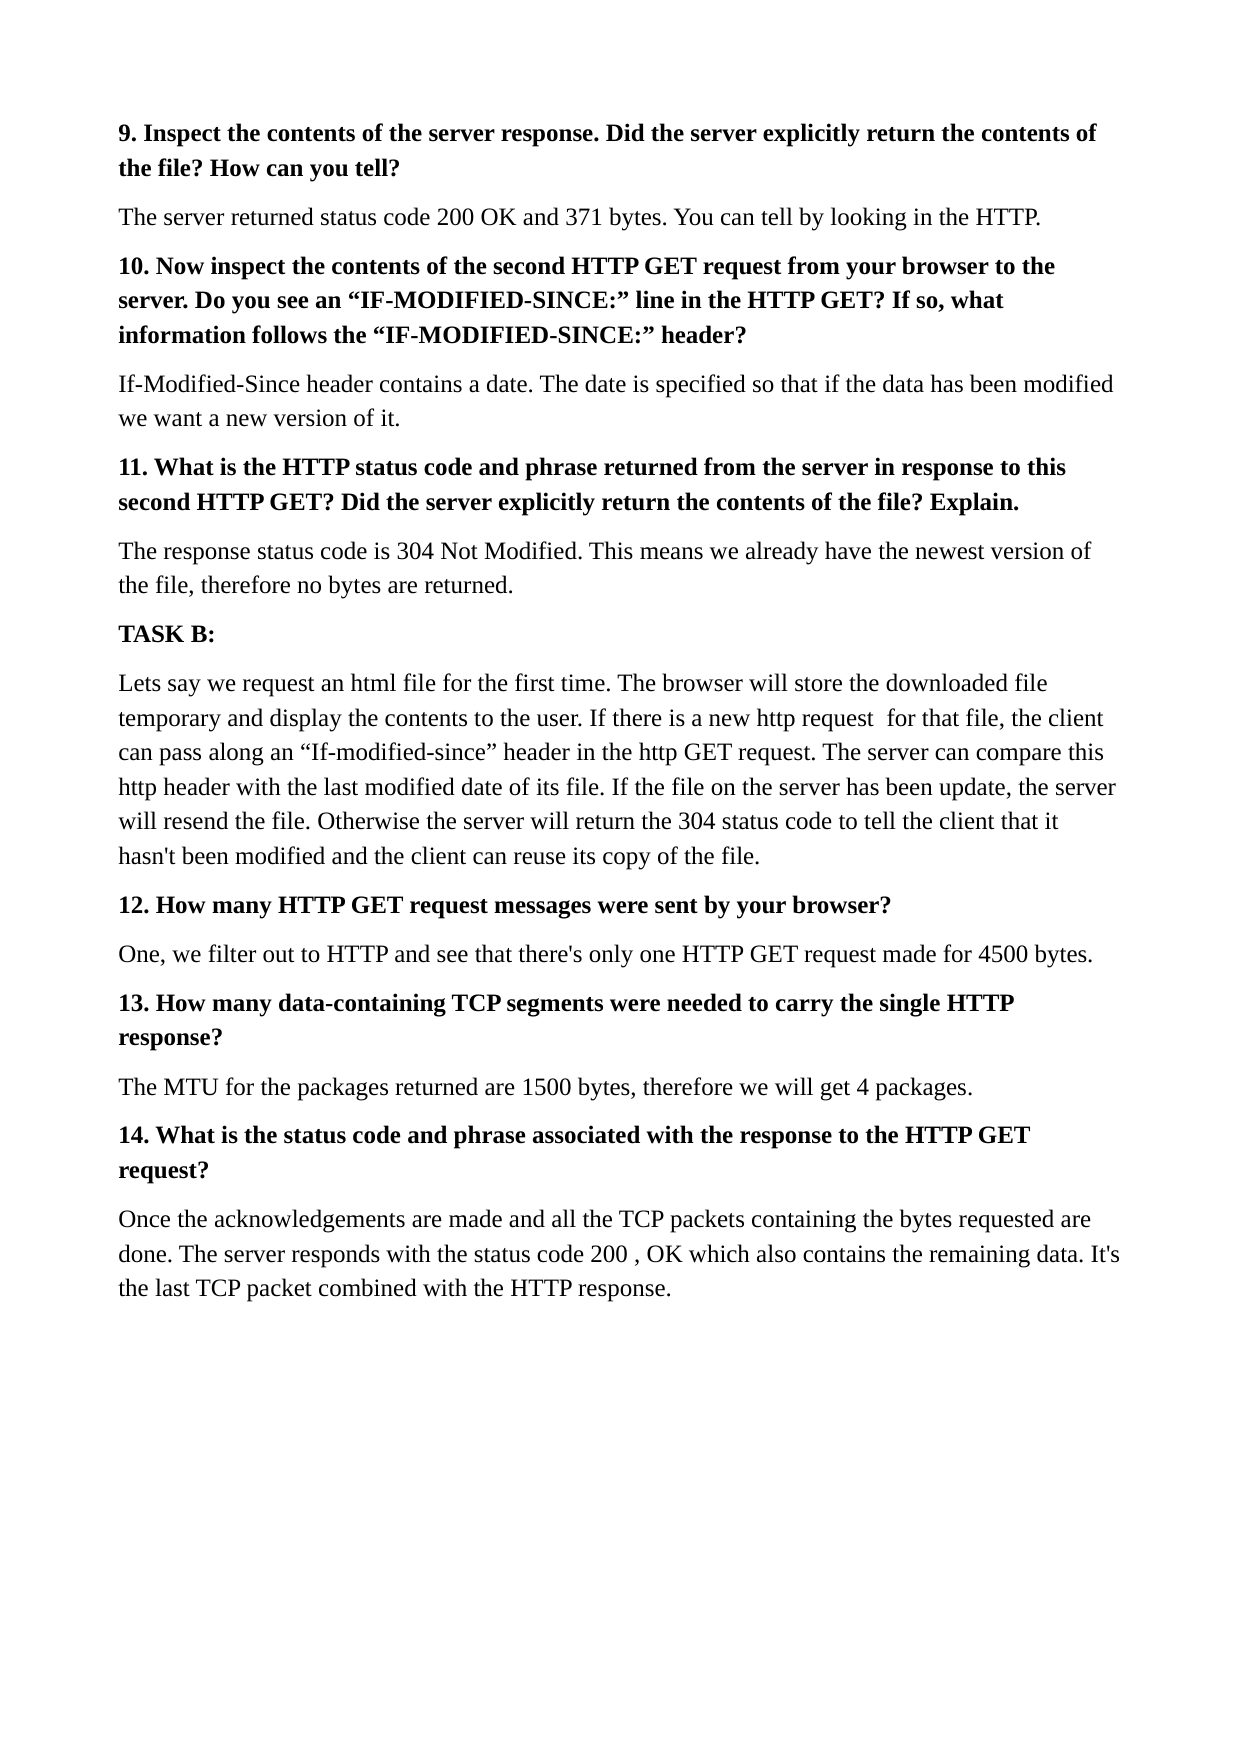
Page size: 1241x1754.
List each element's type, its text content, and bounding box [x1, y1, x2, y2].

text 12. How many HTTP GET request messages were sent by your browser? [118, 890, 1122, 919]
text One, we filter out to HTTP and see that there's only one HTTP GET request made for 4500 bytes. [118, 939, 1122, 968]
text 13. How many data-containing TCP segments were needed to carry the single HTTP response? [118, 988, 1122, 1051]
text 11. What is the HTTP status code and phrase returned from the server in response to this second HTTP GET? Did the server explicitly return the contents of the file? Explain. [118, 452, 1122, 516]
text The server returned status code 200 OK and 371 bytes. You can tell by looking in the HTTP. [118, 202, 1122, 230]
text Lets say we request an html file for the first time. The browser will store the downloaded file temporary and display the contents to the user. If there is a new http request for that file, the client can pass along an “If-modified-since” header in the http GET request. The server can compare this http header with the last modified date of its file. If the file on the server has been update, the server will resend the file. Otherwise the server will return the 304 status code to tell the client that it hasn't been modified and the client can reuse its copy of the file. [118, 668, 1122, 869]
text If-Modified-Since header contains a date. The date is specified so that if the data has been modified we want a new version of it. [118, 369, 1122, 432]
text 9. Inspect the contents of the server response. Did the server explicitly return the contents of the file? How can you tell? [118, 118, 1122, 181]
text The response status code is 304 Not Modified. This means we already have the newest version of the file, therefore no bytes are returned. [118, 536, 1122, 599]
text The MTU for the packages returned are 1500 bytes, therefore we will get 4 packages. [118, 1072, 1122, 1100]
text 14. What is the status code and phrase associated with the response to the HTTP GET request? [118, 1121, 1122, 1184]
text 10. Now inspect the contents of the second HTTP GET request from your browser to the server. Do you see an “IF-MODIFIED-SINCE:” line in the HTTP GET? If so, what information follows the “IF-MODIFIED-SINCE:” header? [118, 251, 1122, 348]
text Once the acknowledgements are made and all the TCP packets containing the bytes requested are done. The server responds with the status code 200 , OK which also contains the remaining data. It's the last TCP packet combined with the HTTP response. [118, 1204, 1122, 1302]
text TASK B: [118, 619, 1122, 648]
